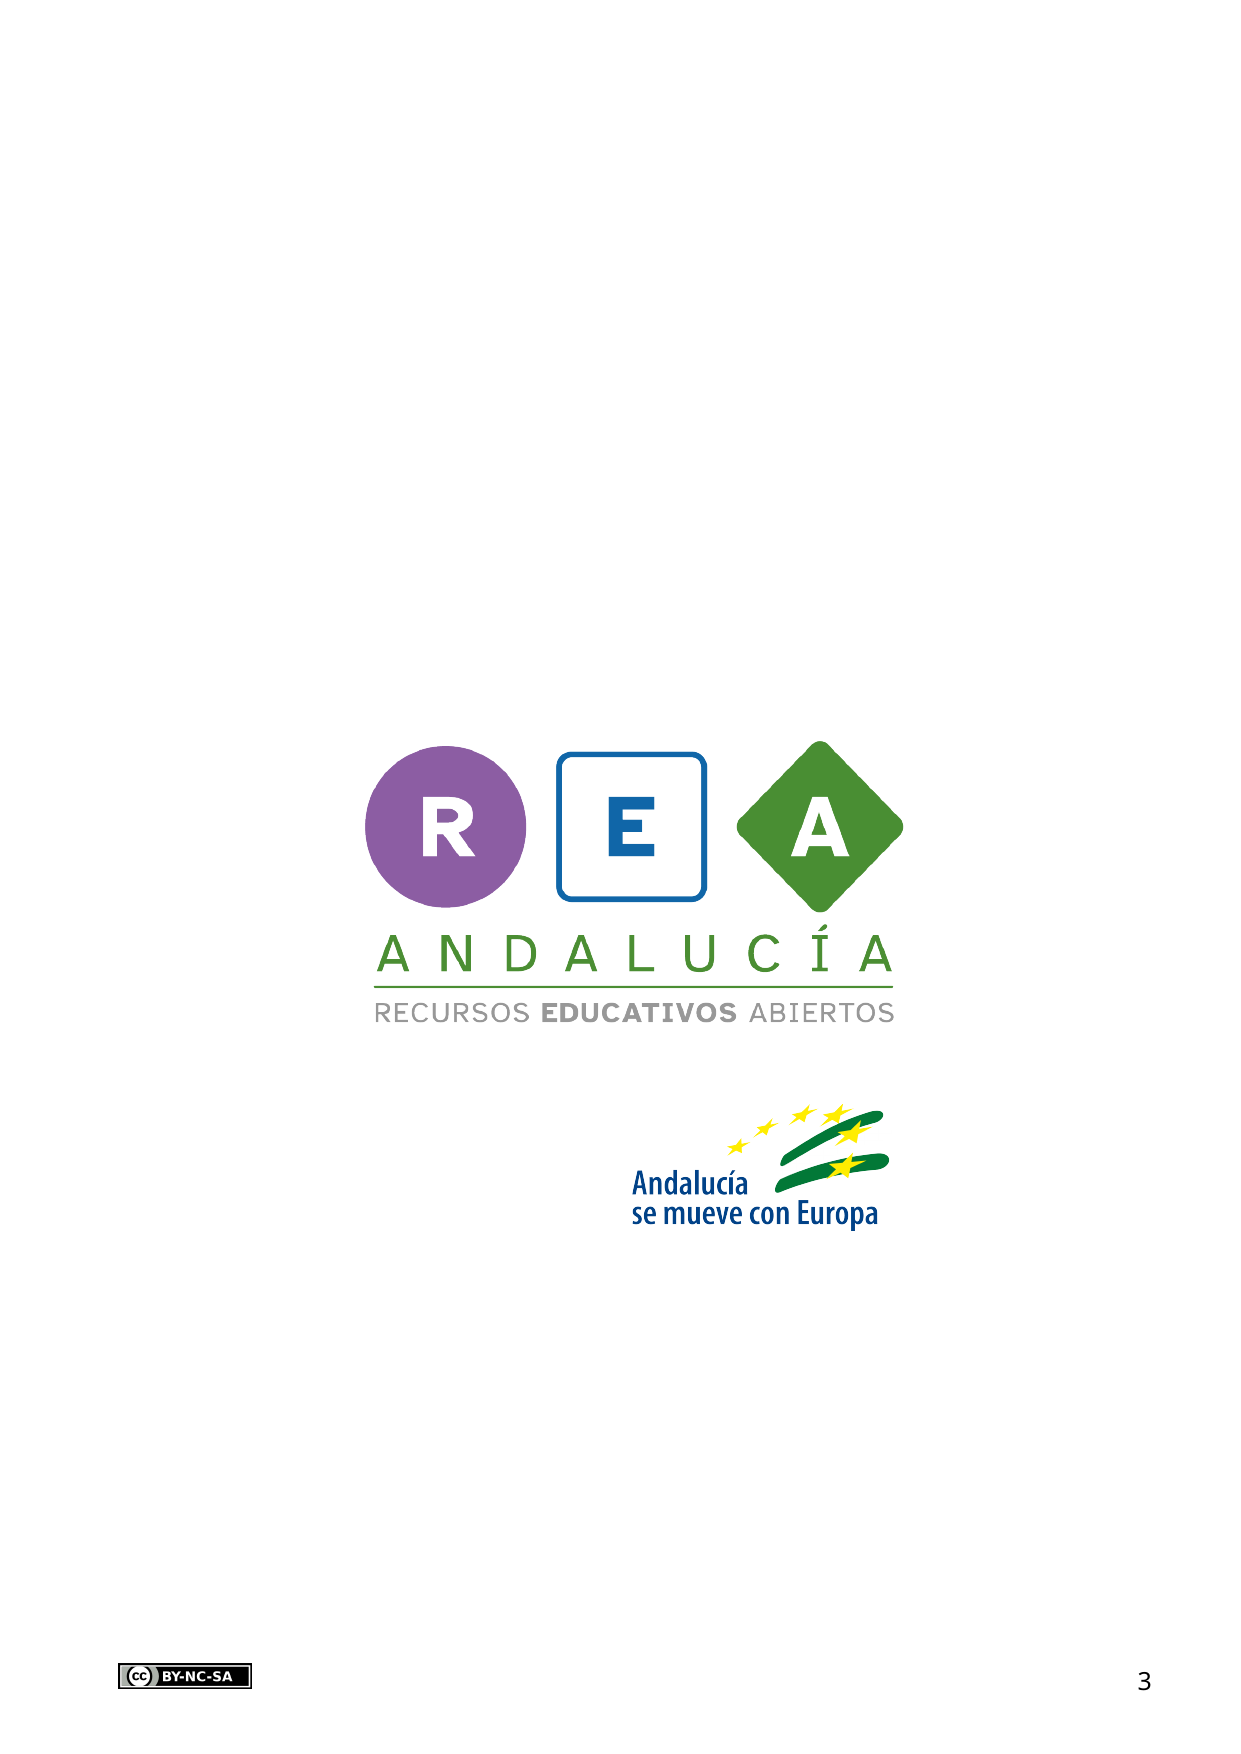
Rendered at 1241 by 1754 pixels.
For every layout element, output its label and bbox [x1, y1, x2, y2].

picture [118, 1663, 536, 1698]
picture [339, 586, 931, 1231]
